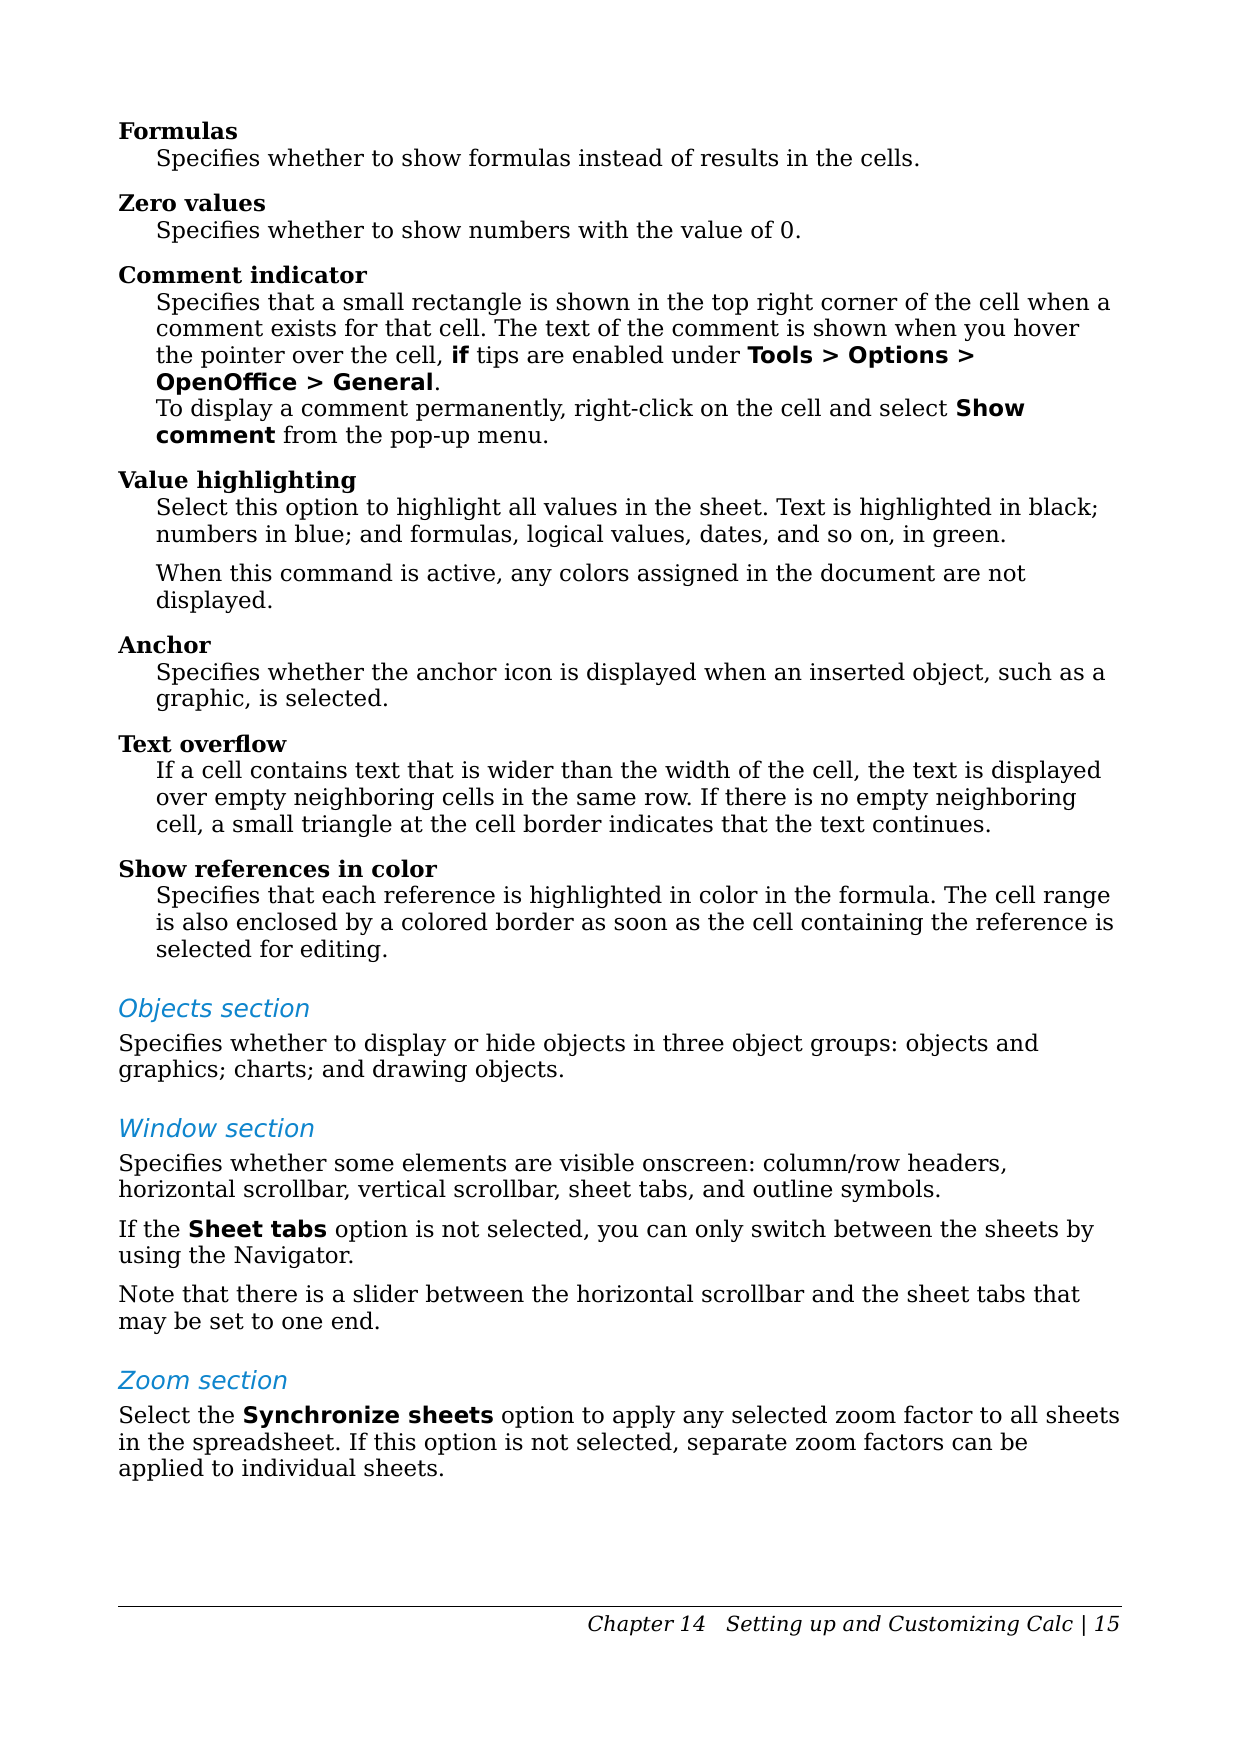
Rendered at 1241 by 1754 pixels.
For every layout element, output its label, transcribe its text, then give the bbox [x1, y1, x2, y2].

text Show references in color [118, 856, 1122, 883]
text Comment indicator [118, 262, 1122, 289]
text When this command is active, any colors assigned in the document are not displayed. [156, 560, 1122, 613]
text Select this option to highlight all values in the sheet. Text is highlighted in black; numbers in blue; and formulas, logical values, dates, and so on, in green. [156, 494, 1122, 548]
text If the Sheet tabs option is not selected, you can only switch between the sheets by using the Navigator. [118, 1216, 1122, 1269]
text Value highlighting [118, 467, 1122, 494]
text Text overflow [118, 731, 1122, 757]
text If a cell contains text that is wider than the width of the cell, the text is displayed over empty neighboring cells in the same row. If there is no empty neighboring cell, a small triangle at the cell border indicates that the text continues. [156, 757, 1122, 837]
text Zero values [118, 190, 1122, 217]
text Specifies whether to show formulas instead of results in the cells. [156, 145, 1122, 172]
text Select the Synchronize sheets option to apply any selected zoom factor to all sheets in the spreadsheet. If this option is not selected, separate zoom factors can be applied to individual sheets. [118, 1402, 1122, 1482]
text Specifies that a small rectangle is shown in the top right corner of the cell when a comment exists for that cell. The text of the comment is shown when you hover the pointer over the cell, if tips are enabled under Tools > Options > OpenOffice > General. [156, 289, 1122, 396]
text To display a comment permanently, right-click on the cell and select Show comment from the pop-up menu. [156, 396, 1122, 449]
text Note that there is a slider between the horizontal scrollbar and the sheet tabs that may be set to one end. [118, 1282, 1122, 1335]
text Specifies that each reference is highlighted in color in the formula. The cell range is also enclosed by a colored border as soon as the cell containing the reference is selected for editing. [156, 883, 1122, 963]
text Anchor [118, 632, 1122, 659]
text Specifies whether to show numbers with the value of 0. [156, 217, 1122, 244]
text Formulas [118, 118, 1122, 145]
subtitle Zoom section [118, 1366, 1122, 1396]
subtitle Objects section [118, 994, 1122, 1023]
text Specifies whether the anchor icon is displayed when an inserted object, such as a graphic, is selected. [156, 659, 1122, 712]
text Specifies whether some elements are visible onscreen: column/row headers, horizontal scrollbar, vertical scrollbar, sheet tabs, and outline symbols. [118, 1150, 1122, 1203]
subtitle Window section [118, 1114, 1122, 1143]
text Specifies whether to display or hide objects in three object groups: objects and graphics; charts; and drawing objects. [118, 1030, 1122, 1083]
